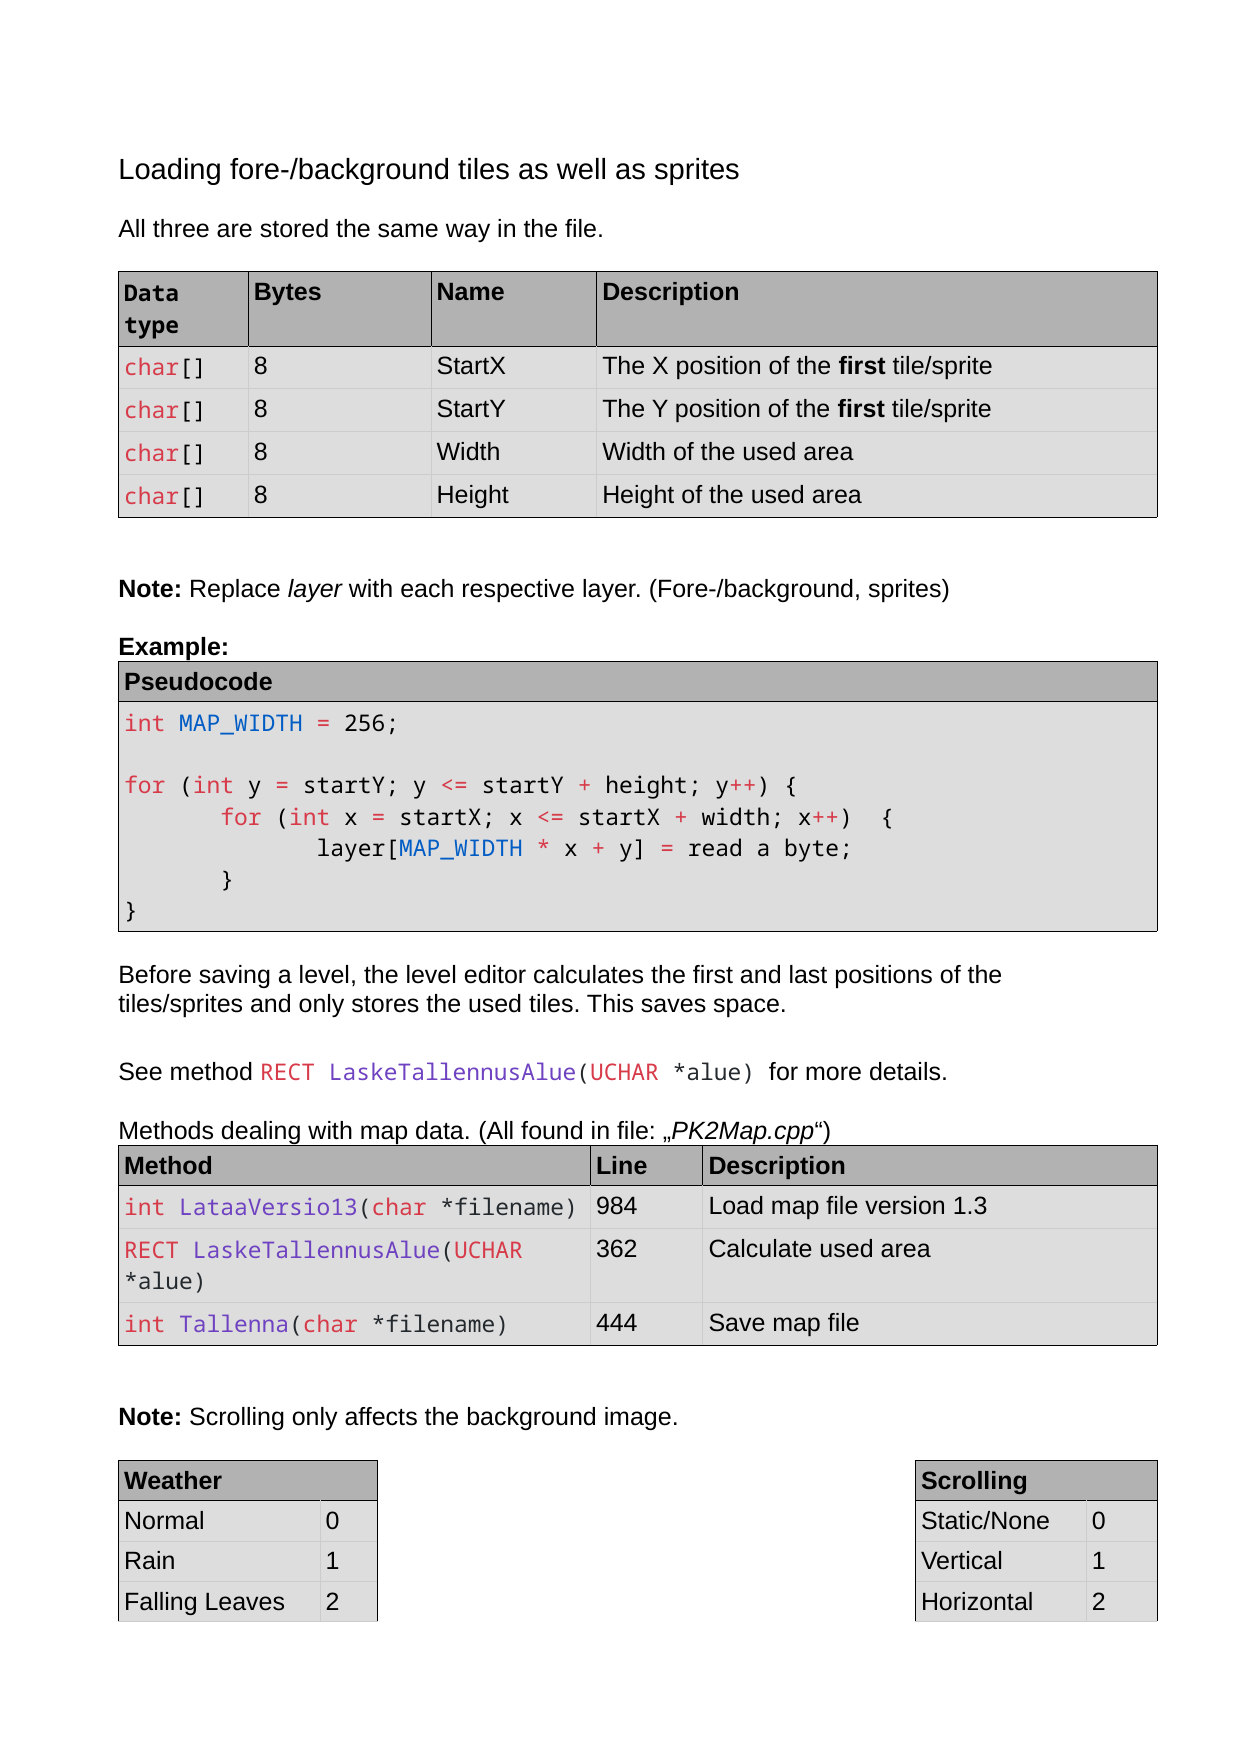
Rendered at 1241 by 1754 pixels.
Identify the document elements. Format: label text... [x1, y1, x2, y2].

text All three are stored the same way in the file. [118, 214, 1122, 243]
table_cell int MAP_WIDTH = 256; for (int y = startY; y <= startY + height; y++) { for (int x = startX; x <= startX + width; x++) { layer[MAP_WIDTH * x + y] = read a byte; } } [119, 702, 1157, 931]
table_header Data type [119, 272, 248, 346]
table_cell The Y position of the first tile/sprite [597, 389, 1157, 431]
table_header Line [591, 1146, 702, 1185]
table_cell Static/None [916, 1501, 1086, 1541]
table_cell The X position of the first tile/sprite [597, 347, 1157, 388]
table_header [378, 1460, 915, 1500]
table_cell StartX [432, 347, 596, 388]
table_cell Load map file version 1.3 [703, 1186, 1157, 1228]
table_cell 2 [321, 1582, 377, 1621]
table_cell int LataaVersio13(char *filename) [119, 1186, 590, 1228]
table_header Weather [119, 1461, 320, 1500]
text Loading fore-/background tiles as well as sprites [118, 152, 1122, 185]
table_header Description [703, 1146, 1157, 1185]
table_cell 984 [591, 1186, 702, 1228]
table_cell RECT LaskeTallennusAlue(UCHAR *alue) [119, 1229, 590, 1302]
table_cell Rain [119, 1542, 320, 1581]
text Example: [118, 632, 1122, 661]
table_header [320, 1461, 377, 1500]
table_cell Width of the used area [597, 432, 1157, 474]
table_header Method [119, 1146, 590, 1185]
table_cell Save map file [703, 1303, 1157, 1345]
table_cell Horizontal [916, 1582, 1086, 1621]
table_cell char[] [119, 475, 248, 517]
table_header Description [597, 272, 1157, 346]
table_cell [378, 1541, 915, 1581]
table_header Pseudocode [119, 662, 1157, 701]
table_cell 1 [321, 1542, 377, 1581]
table_cell char[] [119, 347, 248, 388]
text Note: Replace layer with each respective layer. (Fore-/background, sprites) [118, 574, 1122, 603]
text Before saving a level, the level editor calculates the first and last positions of the tiles/sprites and only stores the used tiles. This saves space. [118, 960, 1122, 1018]
table_cell char[] [119, 389, 248, 431]
table_header Name [432, 272, 596, 346]
table_cell Falling Leaves [119, 1582, 320, 1621]
table_cell Calculate used area [703, 1229, 1157, 1302]
table_cell 8 [249, 347, 431, 388]
table_header Scrolling [916, 1461, 1086, 1500]
table_cell 8 [249, 389, 431, 431]
table_cell Normal [119, 1501, 320, 1541]
table_cell 2 [1087, 1582, 1157, 1621]
table_cell StartY [432, 389, 596, 431]
table_cell 444 [591, 1303, 702, 1345]
table_cell char[] [119, 432, 248, 474]
table_cell Height [432, 475, 596, 517]
table_cell [378, 1581, 915, 1621]
table_cell 1 [1087, 1542, 1157, 1581]
table_cell Height of the used area [597, 475, 1157, 517]
table_header Bytes [249, 272, 431, 346]
table_cell Width [432, 432, 596, 474]
text Methods dealing with map data. (All found in file: „PK2Map.cpp“) [118, 1116, 1122, 1145]
text See method RECT LaskeTallennusAlue(UCHAR *alue) for more details. [118, 1056, 1122, 1087]
table_cell 362 [591, 1229, 702, 1302]
table_cell 0 [1087, 1501, 1157, 1541]
table_cell 8 [249, 475, 431, 517]
table_header [1086, 1461, 1157, 1500]
table_cell 0 [321, 1501, 377, 1541]
table_cell int Tallenna(char *filename) [119, 1303, 590, 1345]
table_cell Vertical [916, 1542, 1086, 1581]
text Note: Scrolling only affects the background image. [118, 1402, 1122, 1431]
table_cell 8 [249, 432, 431, 474]
table_cell [378, 1500, 915, 1541]
